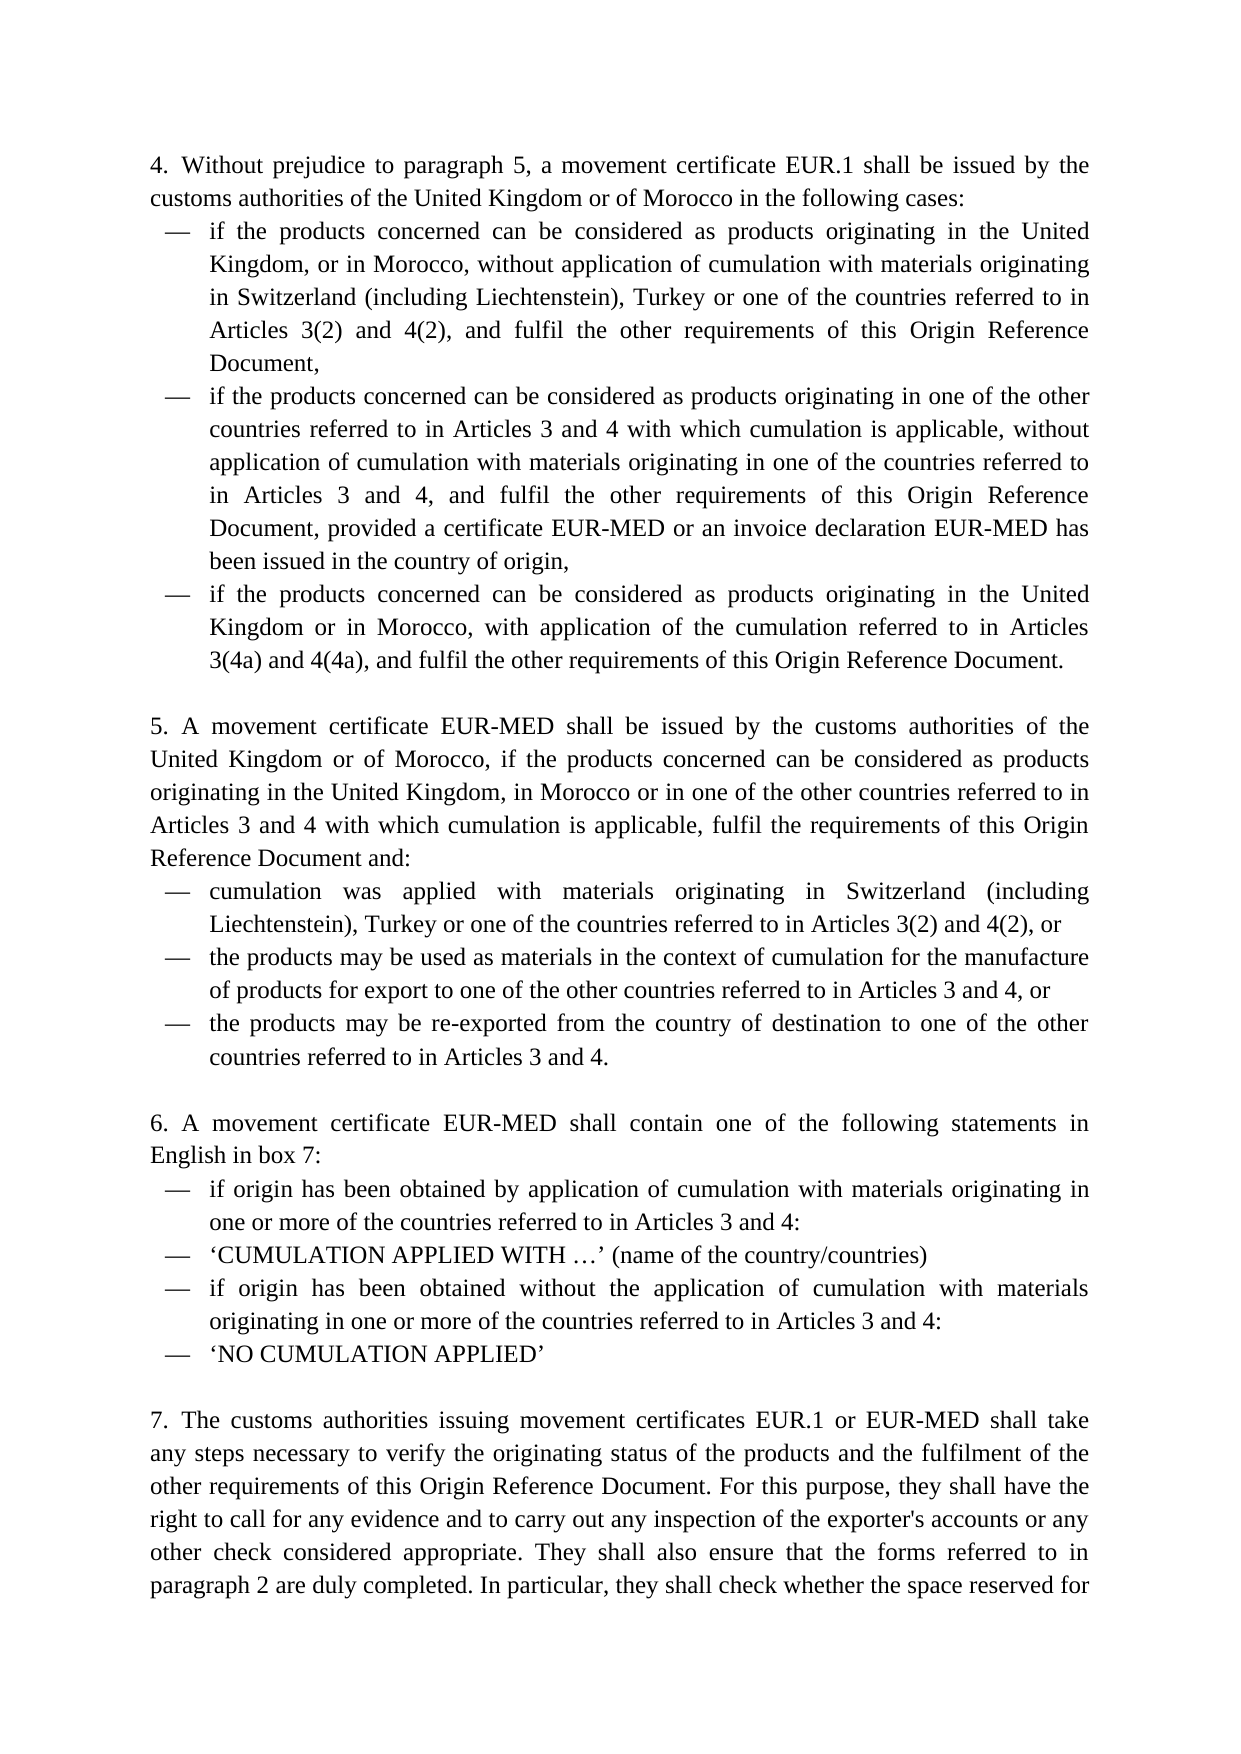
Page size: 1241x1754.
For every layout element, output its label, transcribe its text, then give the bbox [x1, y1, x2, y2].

text — if origin has been obtained without the application of cumulation with materials originating in one or more of the countries referred to in Articles 3 and 4: [165, 1273, 1090, 1334]
text 7. The customs authorities issuing movement certificates EUR.1 or EUR-MED shall take any steps necessary to verify the originating status of the products and the fulfilment of the other requirements of this Origin Reference Document. For this purpose, they shall have the right to call for any evidence and to carry out any inspection of the exporter's accounts or any other check considered appropriate. They shall also ensure that the forms referred to in paragraph 2 are duly completed. In particular, they shall check whether the space reserved for [150, 1405, 1090, 1599]
text — if the products concerned can be considered as products originating in the United Kingdom or in Morocco, with application of the cumulation referred to in Articles 3(4a) and 4(4a), and fulfil the other requirements of this Origin Reference Document. [165, 579, 1090, 674]
text 6. A movement certificate EUR-MED shall contain one of the following statements in English in box 7: [150, 1108, 1090, 1169]
text 5. A movement certificate EUR-MED shall be issued by the customs authorities of the United Kingdom or of Morocco, if the products concerned can be considered as products originating in the United Kingdom, in Morocco or in one of the other countries referred to in Articles 3 and 4 with which cumulation is applicable, fulfil the requirements of this Origin Reference Document and: [150, 711, 1090, 872]
text — if origin has been obtained by application of cumulation with materials originating in one or more of the countries referred to in Articles 3 and 4: [165, 1174, 1090, 1235]
text — if the products concerned can be considered as products originating in one of the other countries referred to in Articles 3 and 4 with which cumulation is applicable, without application of cumulation with materials originating in one of the countries referred to in Articles 3 and 4, and fulfil the other requirements of this Origin Reference Document, provided a certificate EUR-MED or an invoice declaration EUR-MED has been issued in the country of origin, [165, 381, 1090, 575]
text — the products may be re-exported from the country of destination to one of the other countries referred to in Articles 3 and 4. [165, 1008, 1090, 1070]
text — ‘CUMULATION APPLIED WITH …’ (name of the country/countries) [165, 1240, 1090, 1268]
text 4. Without prejudice to paragraph 5, a movement certificate EUR.1 shall be issued by the customs authorities of the United Kingdom or of Morocco in the following cases: [150, 150, 1090, 212]
text — ‘NO CUMULATION APPLIED’ [165, 1339, 1090, 1367]
text — the products may be used as materials in the context of cumulation for the manufacture of products for export to one of the other countries referred to in Articles 3 and 4, or [165, 942, 1090, 1004]
text — cumulation was applied with materials originating in Switzerland (including Liechtenstein), Turkey or one of the countries referred to in Articles 3(2) and 4(2), or [165, 876, 1090, 938]
text — if the products concerned can be considered as products originating in the United Kingdom, or in Morocco, without application of cumulation with materials originating in Switzerland (including Liechtenstein), Turkey or one of the countries referred to in Articles 3(2) and 4(2), and fulfil the other requirements of this Origin Reference Document, [165, 216, 1090, 377]
